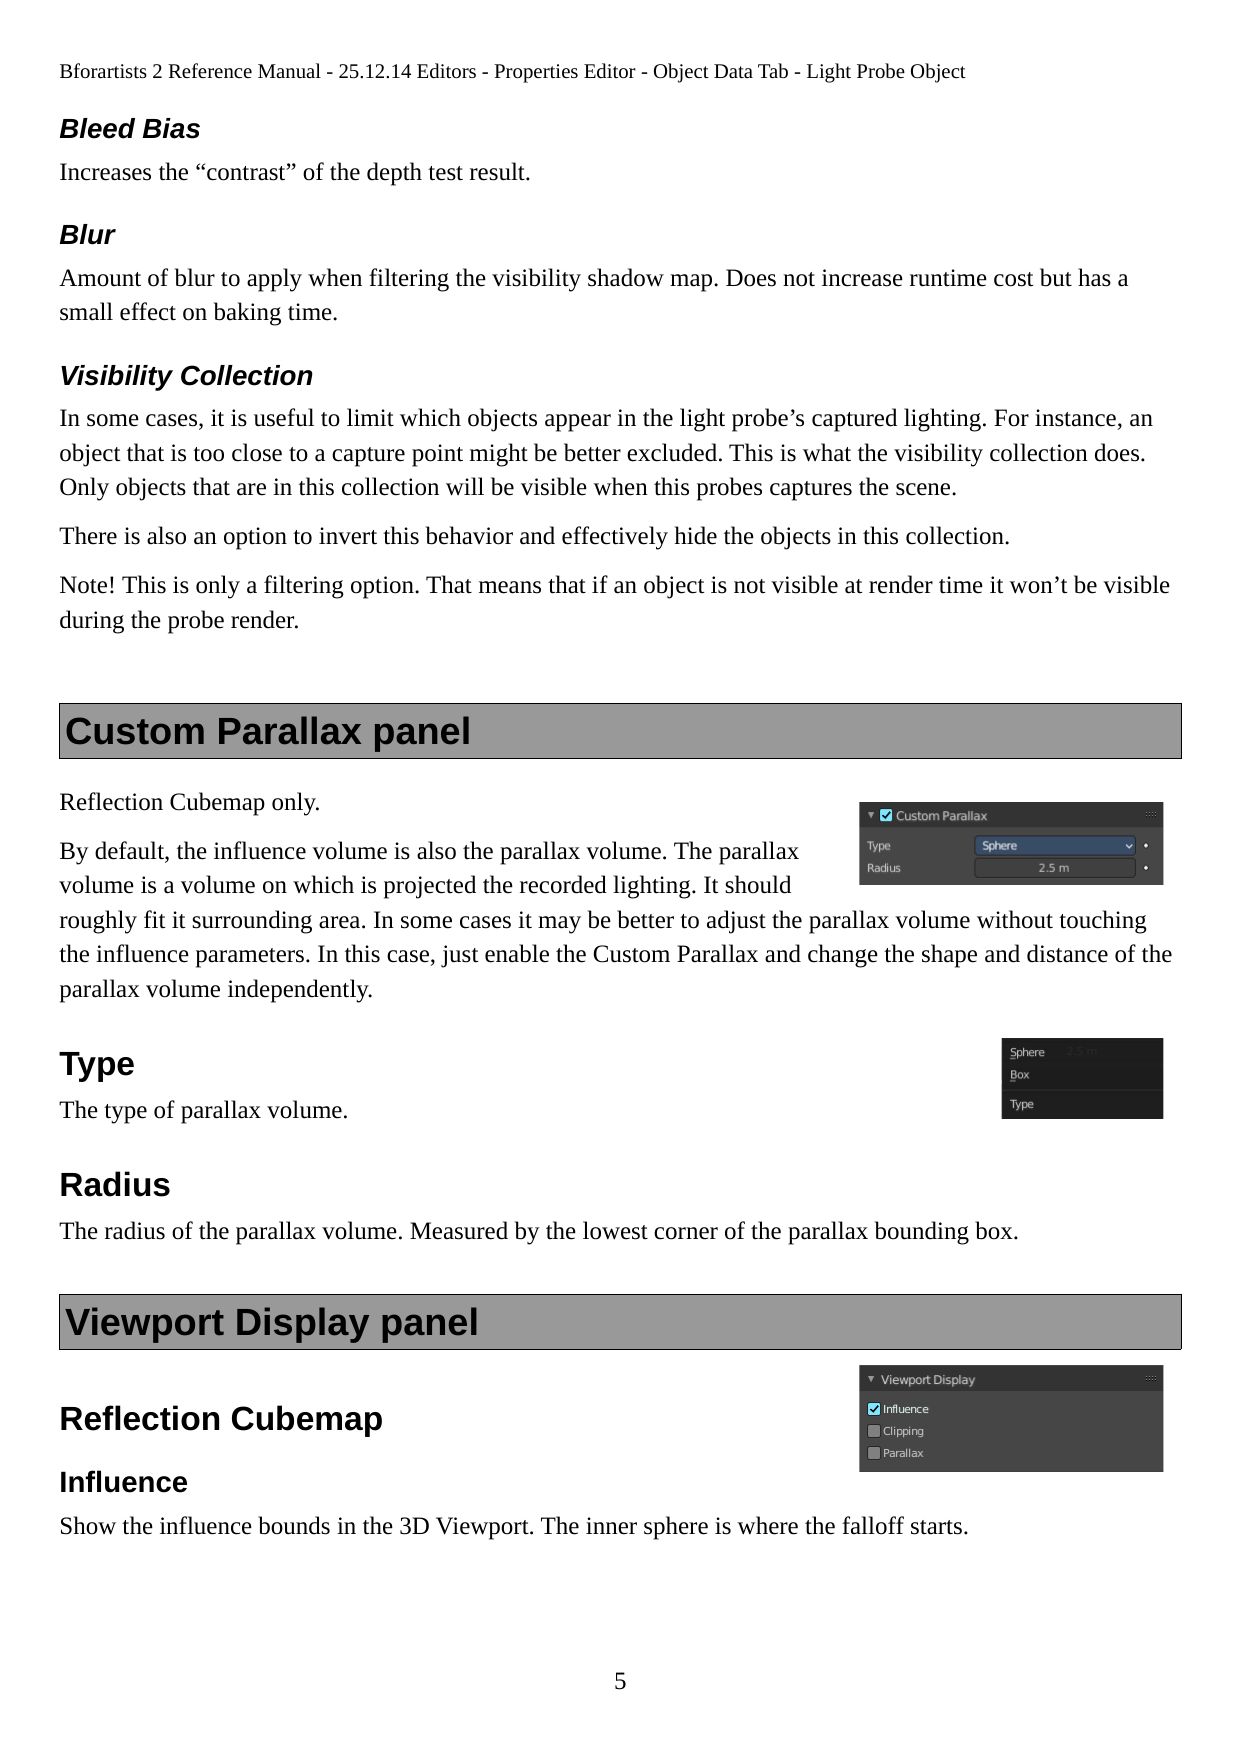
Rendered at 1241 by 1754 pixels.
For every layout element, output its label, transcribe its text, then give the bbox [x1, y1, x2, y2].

subtitle Blur [59, 218, 1181, 250]
subtitle [1164, 1399, 1181, 1437]
text There is also an option to invert this behavior and effectively hide the objects in this collection. [59, 521, 1181, 550]
table_header Custom Parallax panel [60, 704, 1181, 758]
picture [859, 1365, 1164, 1472]
text Note! This is only a filtering option. That means that if an object is not visible at render time it won’t be visible during the probe render. [59, 570, 1181, 634]
subtitle [1164, 1044, 1181, 1083]
text By default, the influence volume is also the parallax volume. The parallax volume is a volume on which is projected the recorded lighting. It should roughly fit it surrounding area. In some cases it may be better to adjust the parallax volume without touching the influence parameters. In this case, just enable the Custom Parallax and change the shape and distance of the parallax volume independently. [59, 836, 1181, 1003]
picture [1001, 1038, 1164, 1119]
subtitle Reflection Cubemap [59, 1399, 859, 1437]
text Amount of blur to apply when filtering the visibility shadow map. Does not increase runtime cost but has a small effect on baking time. [59, 263, 1181, 326]
text The type of parallax volume. [59, 1095, 1181, 1124]
picture [859, 802, 1164, 885]
subtitle Visibility Collection [59, 359, 1181, 391]
subtitle Type [59, 1044, 1001, 1083]
subtitle Influence [59, 1464, 1181, 1498]
subtitle Radius [59, 1165, 1181, 1204]
text Increases the “contrast” of the depth test result. [59, 157, 1181, 186]
table_header Viewport Display panel [60, 1295, 1181, 1349]
text The radius of the parallax volume. Measured by the lowest corner of the parallax bounding box. [59, 1216, 1181, 1245]
text In some cases, it is useful to limit which objects appear in the light probe’s captured lighting. For instance, an object that is too close to a capture point might be better excluded. This is what the visibility collection does. Only objects that are in this collection will be visible when this probes captures the scene. [59, 403, 1181, 501]
subtitle Bleed Bias [59, 113, 1181, 144]
text Reflection Cubemap only. [59, 787, 1181, 816]
text Show the influence bounds in the 3D Viewport. The inner sphere is where the falloff starts. [59, 1511, 1181, 1539]
